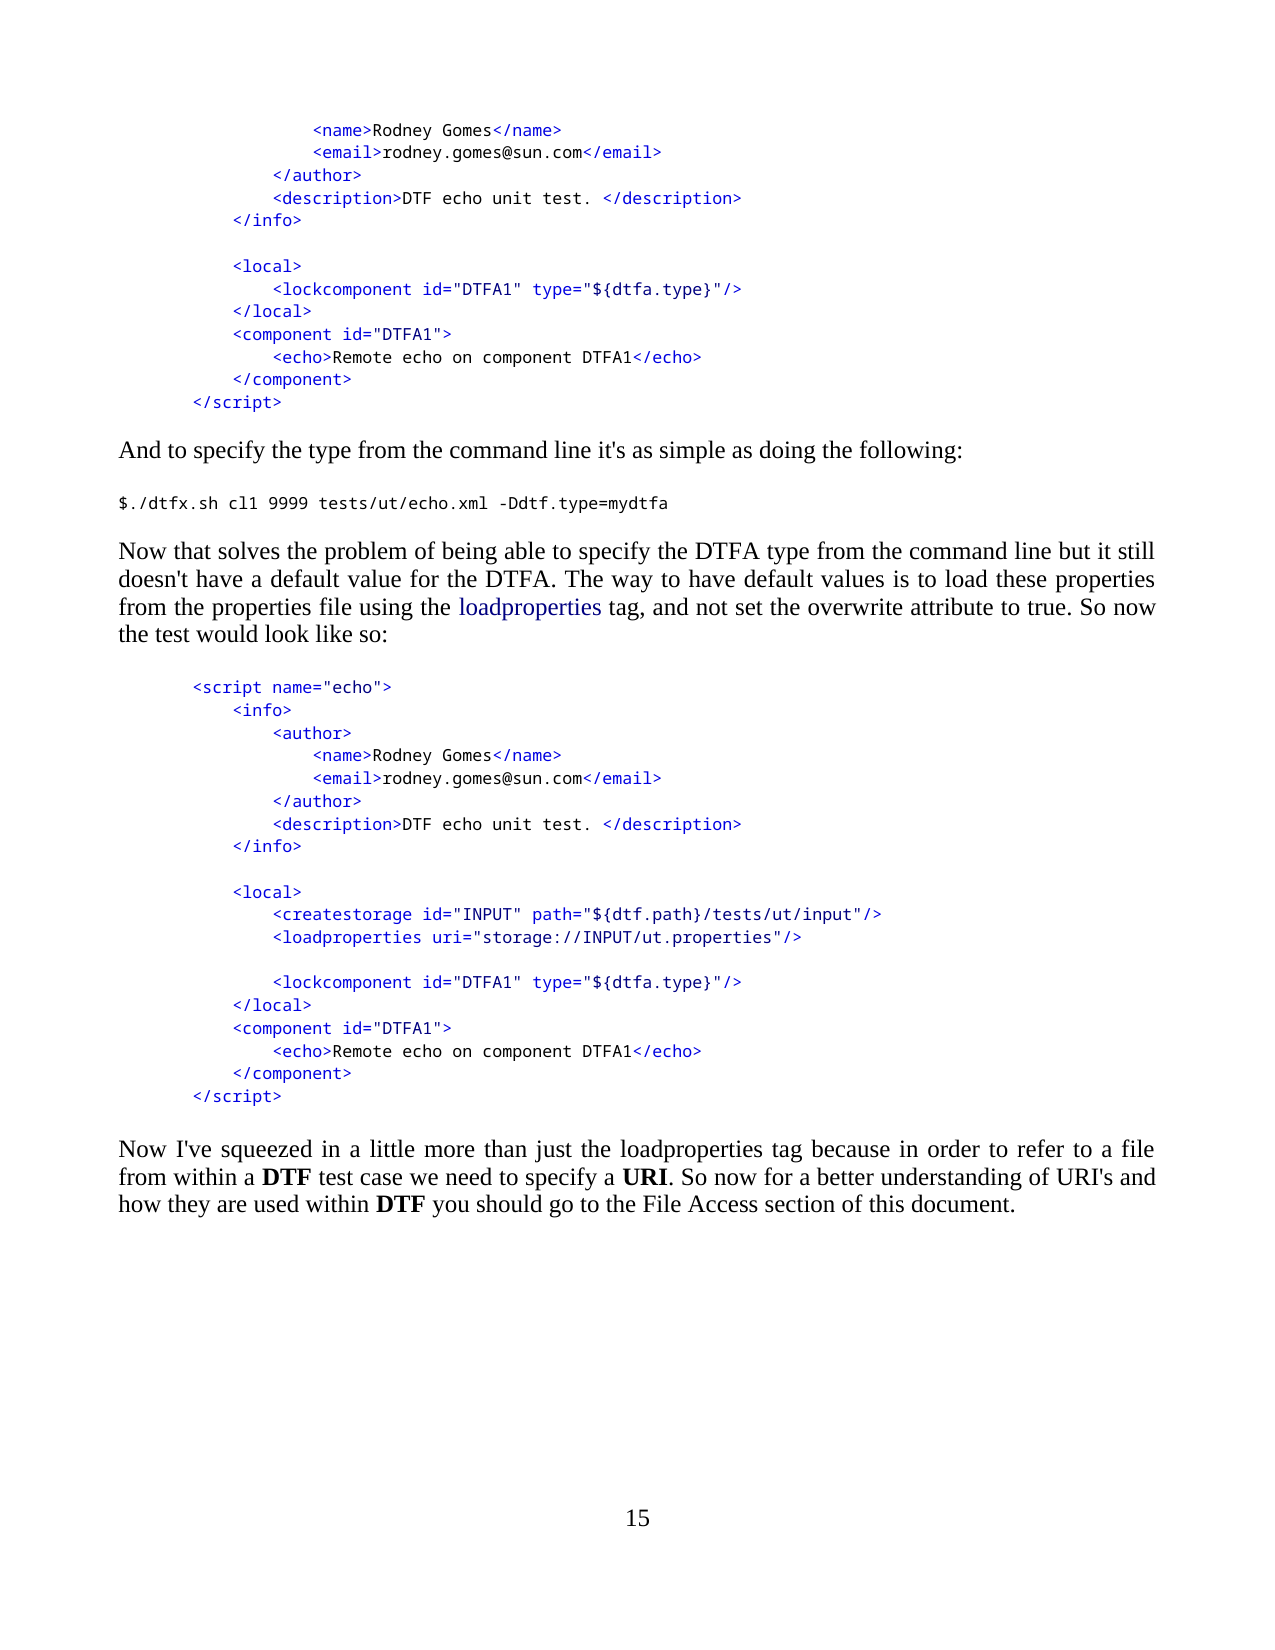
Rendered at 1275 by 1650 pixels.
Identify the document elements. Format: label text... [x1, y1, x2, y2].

text <script name="echo"> [192, 676, 1157, 698]
text <component id="DTFA1"> [192, 322, 1157, 345]
text <description>DTF echo unit test. </description> [192, 186, 1157, 209]
text </author> [192, 163, 1157, 186]
text </script> [192, 1084, 1157, 1107]
text <local> [192, 880, 1157, 903]
text <createstorage id="INPUT" path="${dtf.path}/tests/ut/input"/> [192, 903, 1157, 926]
text <echo>Remote echo on component DTFA1</echo> [192, 1039, 1157, 1062]
text <name>Rodney Gomes</name> [192, 744, 1157, 767]
text </script> [192, 391, 1157, 413]
text <loadproperties uri="storage://INPUT/ut.properties"/> [192, 926, 1157, 948]
text Now that solves the problem of being able to specify the DTFA type from the command line but it still doesn't have a default value for the DTFA. The way to have default values is to load these properties from the properties file using the loadproperties tag, and not set the overwrite attribute to true. So now the test would look like so: [118, 537, 1157, 648]
text Now I've squeezed in a little more than just the loadproperties tag because in order to refer to a file from within a DTF test case we need to specify a URI. So now for a better understanding of URI's and how they are used within DTF you should go to the File Access section of this document. [118, 1135, 1157, 1218]
text </info> [192, 209, 1157, 232]
text <lockcomponent id="DTFA1" type="${dtfa.type}"/> [192, 277, 1157, 300]
text <email>rodney.gomes@sun.com</email> [192, 141, 1157, 163]
text And to specify the type from the command line it's as simple as doing the following: [118, 436, 1157, 464]
text <local> [192, 254, 1157, 277]
text <email>rodney.gomes@sun.com</email> [192, 767, 1157, 789]
text <lockcomponent id="DTFA1" type="${dtfa.type}"/> [192, 971, 1157, 994]
text $./dtfx.sh cl1 9999 tests/ut/echo.xml -Ddtf.type=mydtfa [118, 491, 1157, 514]
text </info> [192, 835, 1157, 857]
text <echo>Remote echo on component DTFA1</echo> [192, 345, 1157, 368]
text <author> [192, 721, 1157, 744]
text </component> [192, 1062, 1157, 1084]
text <component id="DTFA1"> [192, 1016, 1157, 1039]
text </local> [192, 300, 1157, 322]
text <description>DTF echo unit test. </description> [192, 812, 1157, 835]
text <info> [192, 698, 1157, 721]
text </component> [192, 368, 1157, 391]
text </local> [192, 994, 1157, 1016]
text </author> [192, 789, 1157, 812]
text <name>Rodney Gomes</name> [192, 118, 1157, 141]
